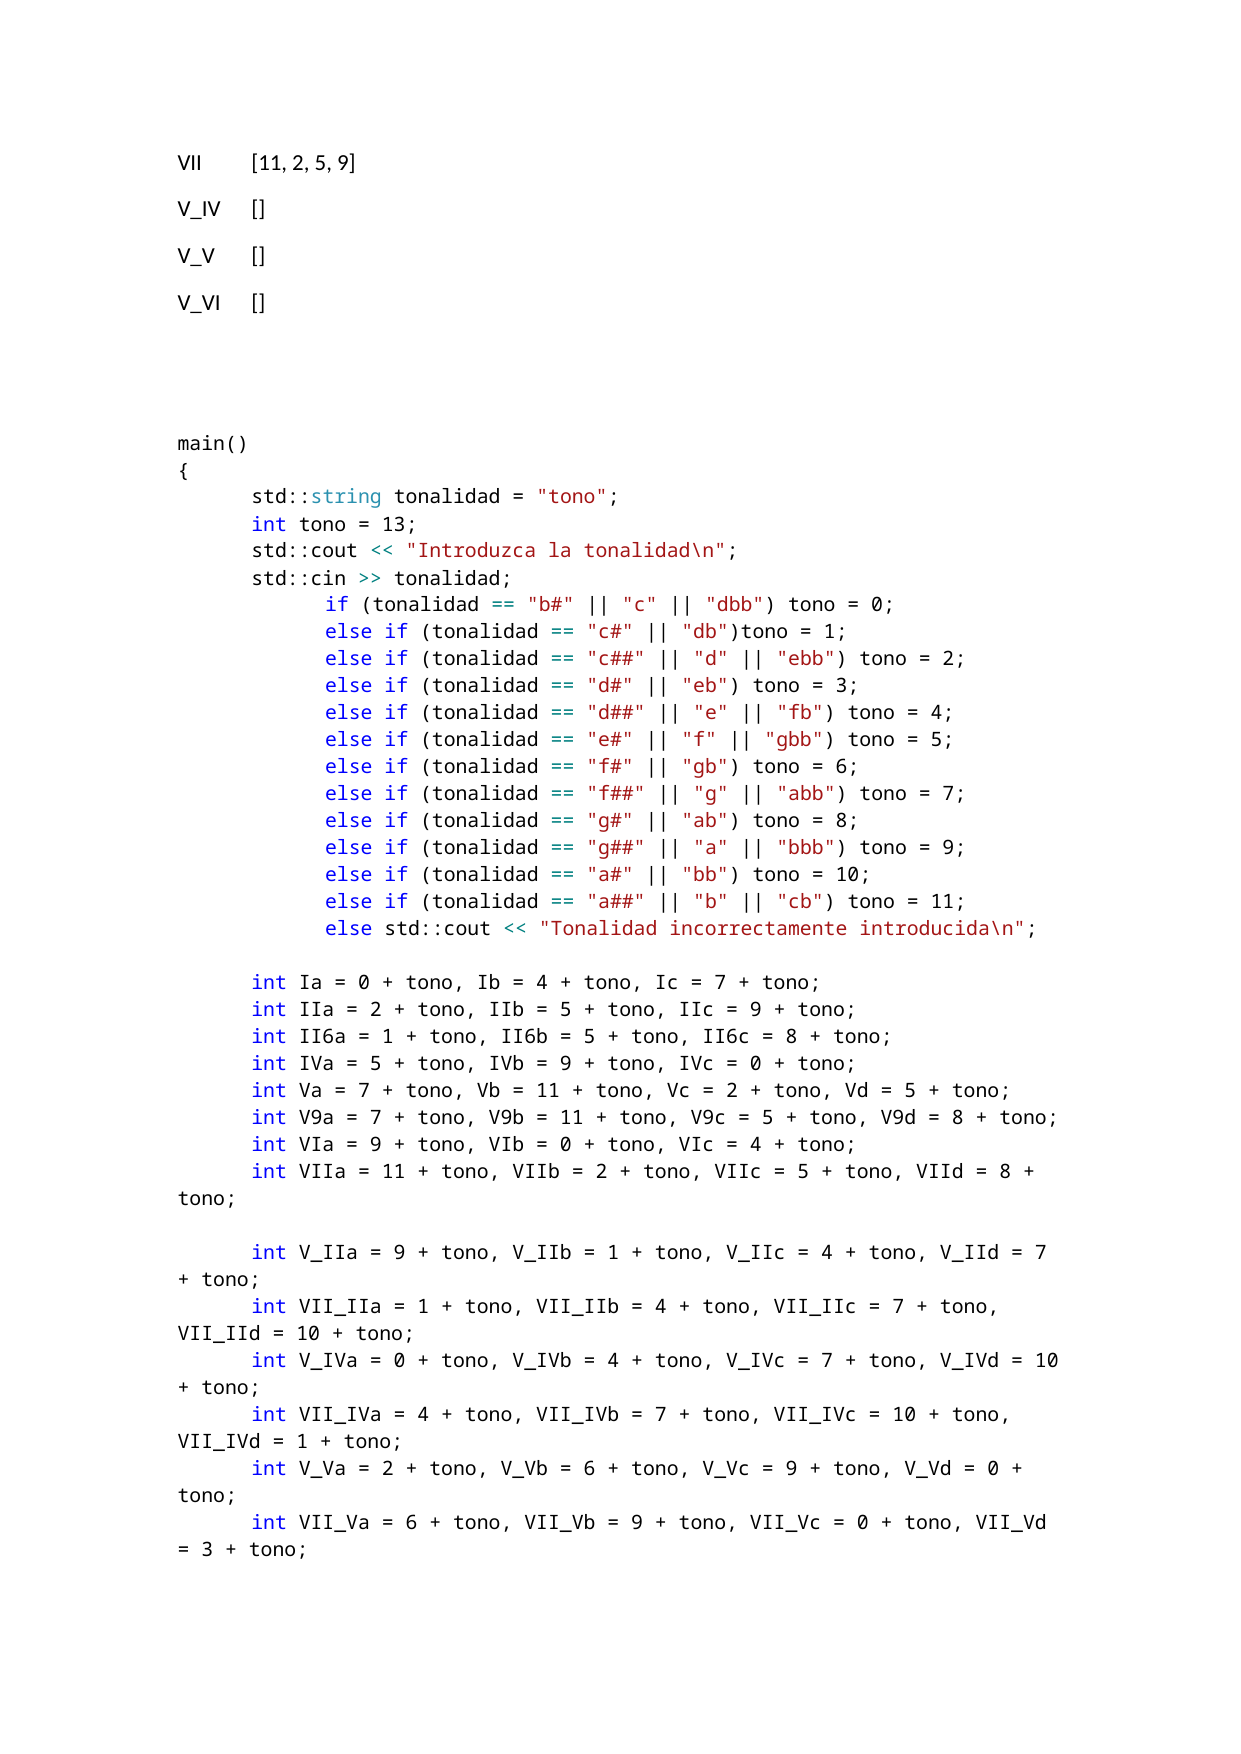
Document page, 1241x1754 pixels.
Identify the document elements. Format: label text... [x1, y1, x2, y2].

text int V_IVa = 0 + tono, V_IVb = 4 + tono, V_IVc = 7 + tono, V_IVd = 10 + tono; [177, 1346, 1063, 1400]
text int VII_IIa = 1 + tono, VII_IIb = 4 + tono, VII_IIc = 7 + tono, VII_IId = 10 + tono; [177, 1292, 1063, 1346]
text if (tonalidad == "b#" || "c" || "dbb") tono = 0; [177, 591, 1063, 618]
text else if (tonalidad == "c#" || "db")tono = 1; [177, 618, 1063, 645]
text { [177, 456, 1063, 483]
text std::string tonalidad = "tono"; [177, 483, 1063, 510]
text int II6a = 1 + tono, II6b = 5 + tono, II6c = 8 + tono; [177, 1022, 1063, 1049]
text V_IV [] [177, 194, 1063, 222]
text std::cout << "Introduzca la tonalidad\n"; [177, 537, 1063, 564]
text int VII_IVa = 4 + tono, VII_IVb = 7 + tono, VII_IVc = 10 + tono, VII_IVd = 1 + tono; [177, 1400, 1063, 1454]
text std::cin >> tonalidad; [177, 564, 1063, 591]
text else if (tonalidad == "a#" || "bb") tono = 10; [177, 861, 1063, 887]
text else if (tonalidad == "a##" || "b" || "cb") tono = 11; [177, 887, 1063, 914]
text int VIIa = 11 + tono, VIIb = 2 + tono, VIIc = 5 + tono, VIId = 8 + tono; [177, 1157, 1063, 1211]
text else if (tonalidad == "g#" || "ab") tono = 8; [177, 807, 1063, 833]
text else if (tonalidad == "f#" || "gb") tono = 6; [177, 753, 1063, 779]
text int IVa = 5 + tono, IVb = 9 + tono, IVc = 0 + tono; [177, 1049, 1063, 1076]
text else if (tonalidad == "d##" || "e" || "fb") tono = 4; [177, 699, 1063, 726]
text int tono = 13; [177, 510, 1063, 537]
text else if (tonalidad == "g##" || "a" || "bbb") tono = 9; [177, 833, 1063, 861]
text int V9a = 7 + tono, V9b = 11 + tono, V9c = 5 + tono, V9d = 8 + tono; [177, 1103, 1063, 1130]
text int VII_Va = 6 + tono, VII_Vb = 9 + tono, VII_Vc = 0 + tono, VII_Vd = 3 + tono; [177, 1508, 1063, 1562]
text else if (tonalidad == "d#" || "eb") tono = 3; [177, 672, 1063, 699]
text else if (tonalidad == "e#" || "f" || "gbb") tono = 5; [177, 726, 1063, 753]
text V_V [] [177, 241, 1063, 269]
text VII [11, 2, 5, 9] [177, 148, 1063, 176]
text int Va = 7 + tono, Vb = 11 + tono, Vc = 2 + tono, Vd = 5 + tono; [177, 1076, 1063, 1103]
text int V_Va = 2 + tono, V_Vb = 6 + tono, V_Vc = 9 + tono, V_Vd = 0 + tono; [177, 1454, 1063, 1508]
text else std::cout << "Tonalidad incorrectamente introducida\n"; [177, 914, 1063, 941]
text int IIa = 2 + tono, IIb = 5 + tono, IIc = 9 + tono; [177, 995, 1063, 1022]
text main() [177, 429, 1063, 456]
text int Ia = 0 + tono, Ib = 4 + tono, Ic = 7 + tono; [177, 968, 1063, 995]
text else if (tonalidad == "f##" || "g" || "abb") tono = 7; [177, 779, 1063, 807]
text V_VI [] [177, 288, 1063, 316]
text else if (tonalidad == "c##" || "d" || "ebb") tono = 2; [177, 645, 1063, 672]
text int VIa = 9 + tono, VIb = 0 + tono, VIc = 4 + tono; [177, 1130, 1063, 1157]
text int V_IIa = 9 + tono, V_IIb = 1 + tono, V_IIc = 4 + tono, V_IId = 7 + tono; [177, 1238, 1063, 1292]
